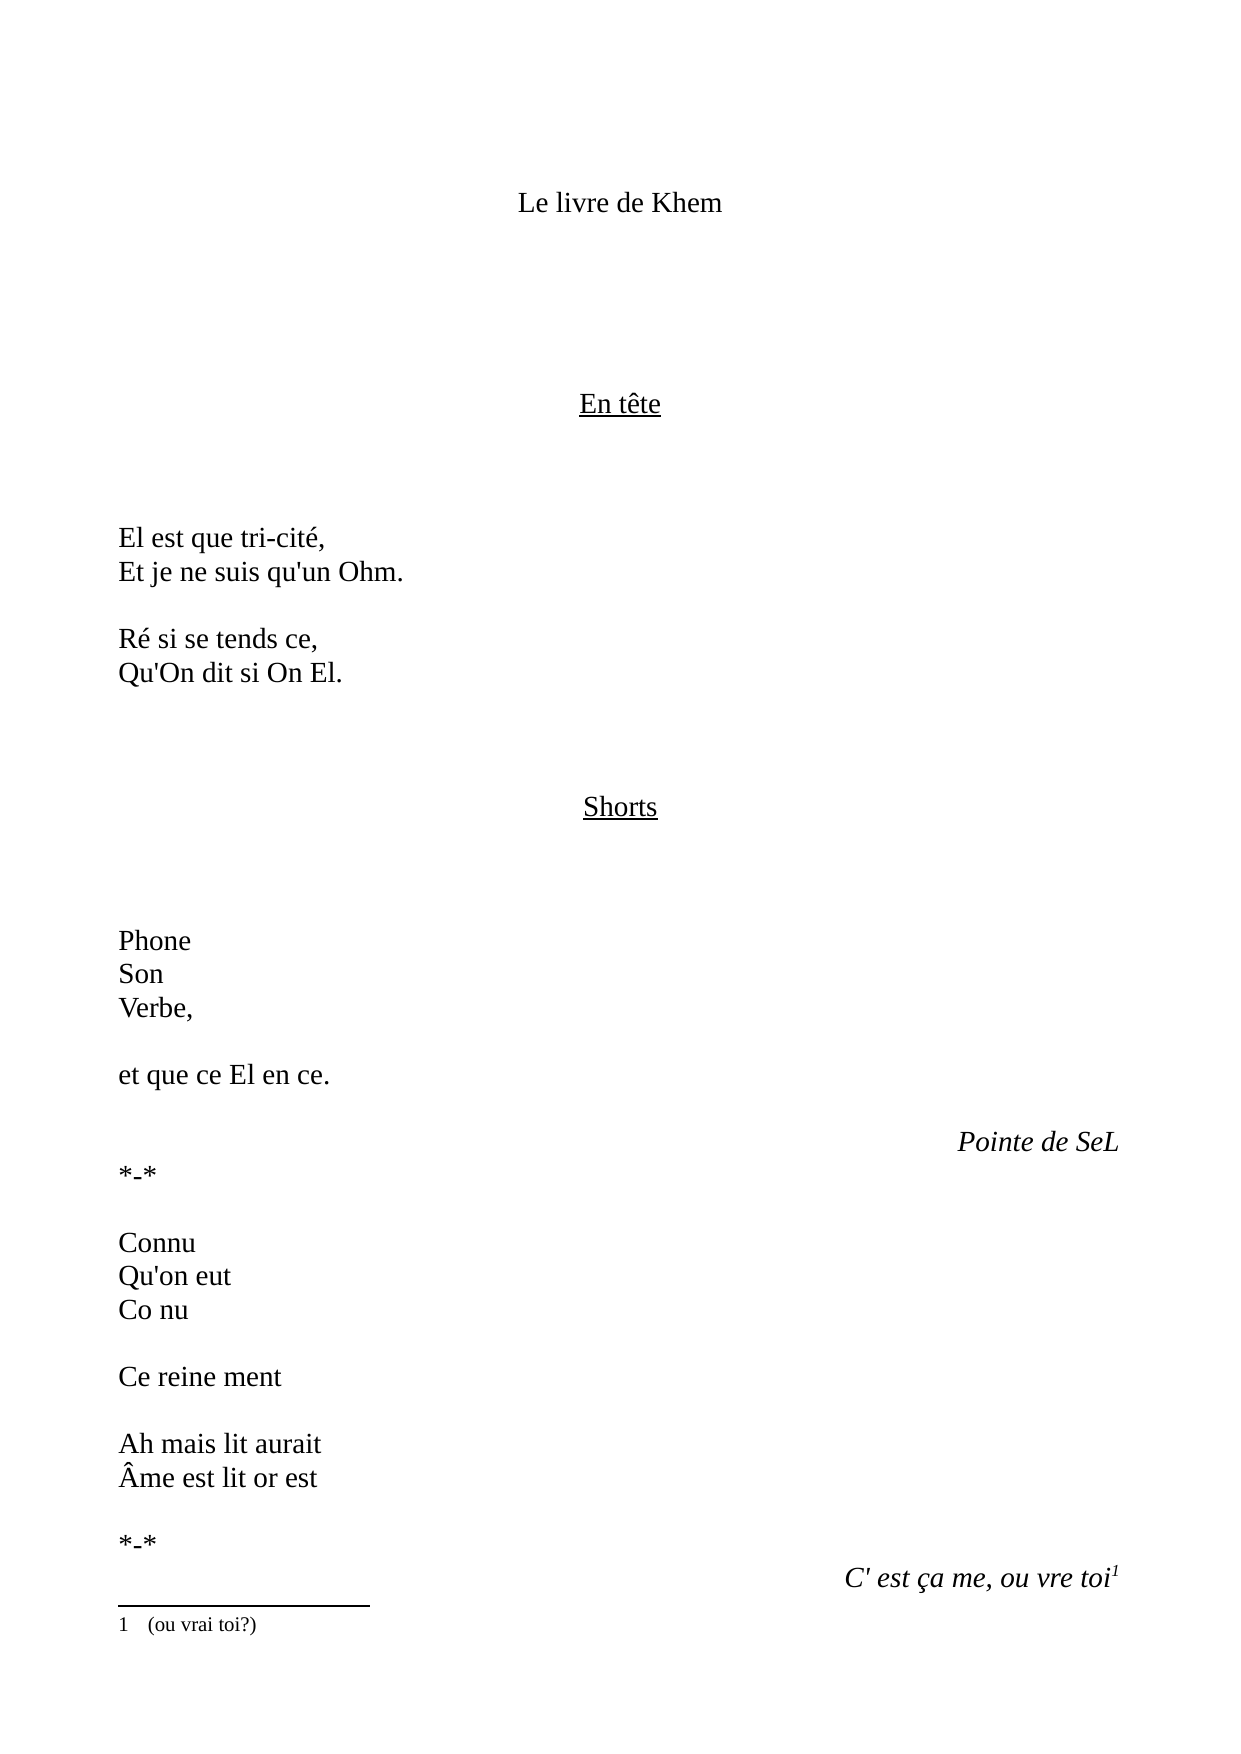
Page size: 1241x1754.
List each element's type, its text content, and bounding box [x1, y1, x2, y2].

text Et je ne suis qu'un Ohm. [118, 554, 1122, 588]
text et que ce El en ce. [118, 1057, 1122, 1091]
text Verbe, [118, 990, 1122, 1024]
text *-* [118, 1158, 1122, 1191]
text Shorts [118, 789, 1122, 822]
text Âme est lit or est [118, 1460, 1122, 1493]
text Le livre de Khem [118, 185, 1122, 219]
text *-* [118, 1527, 1122, 1560]
text C' est ça me, ou vre toi [118, 1560, 1122, 1594]
text Qu'on eut [118, 1258, 1122, 1292]
text Son [118, 957, 1122, 990]
text Connu [118, 1225, 1122, 1258]
text En tête [118, 386, 1122, 420]
text Qu'On dit si On El. [118, 655, 1122, 688]
text El est que tri-cité, [118, 521, 1122, 554]
text Phone [118, 923, 1122, 957]
text Pointe de SeL [118, 1124, 1122, 1158]
text Ah mais lit aurait [118, 1426, 1122, 1460]
text (ou vrai toi?) [118, 1612, 1122, 1636]
text Ce reine ment [118, 1359, 1122, 1393]
text Co nu [118, 1292, 1122, 1326]
text Ré si se tends ce, [118, 621, 1122, 655]
